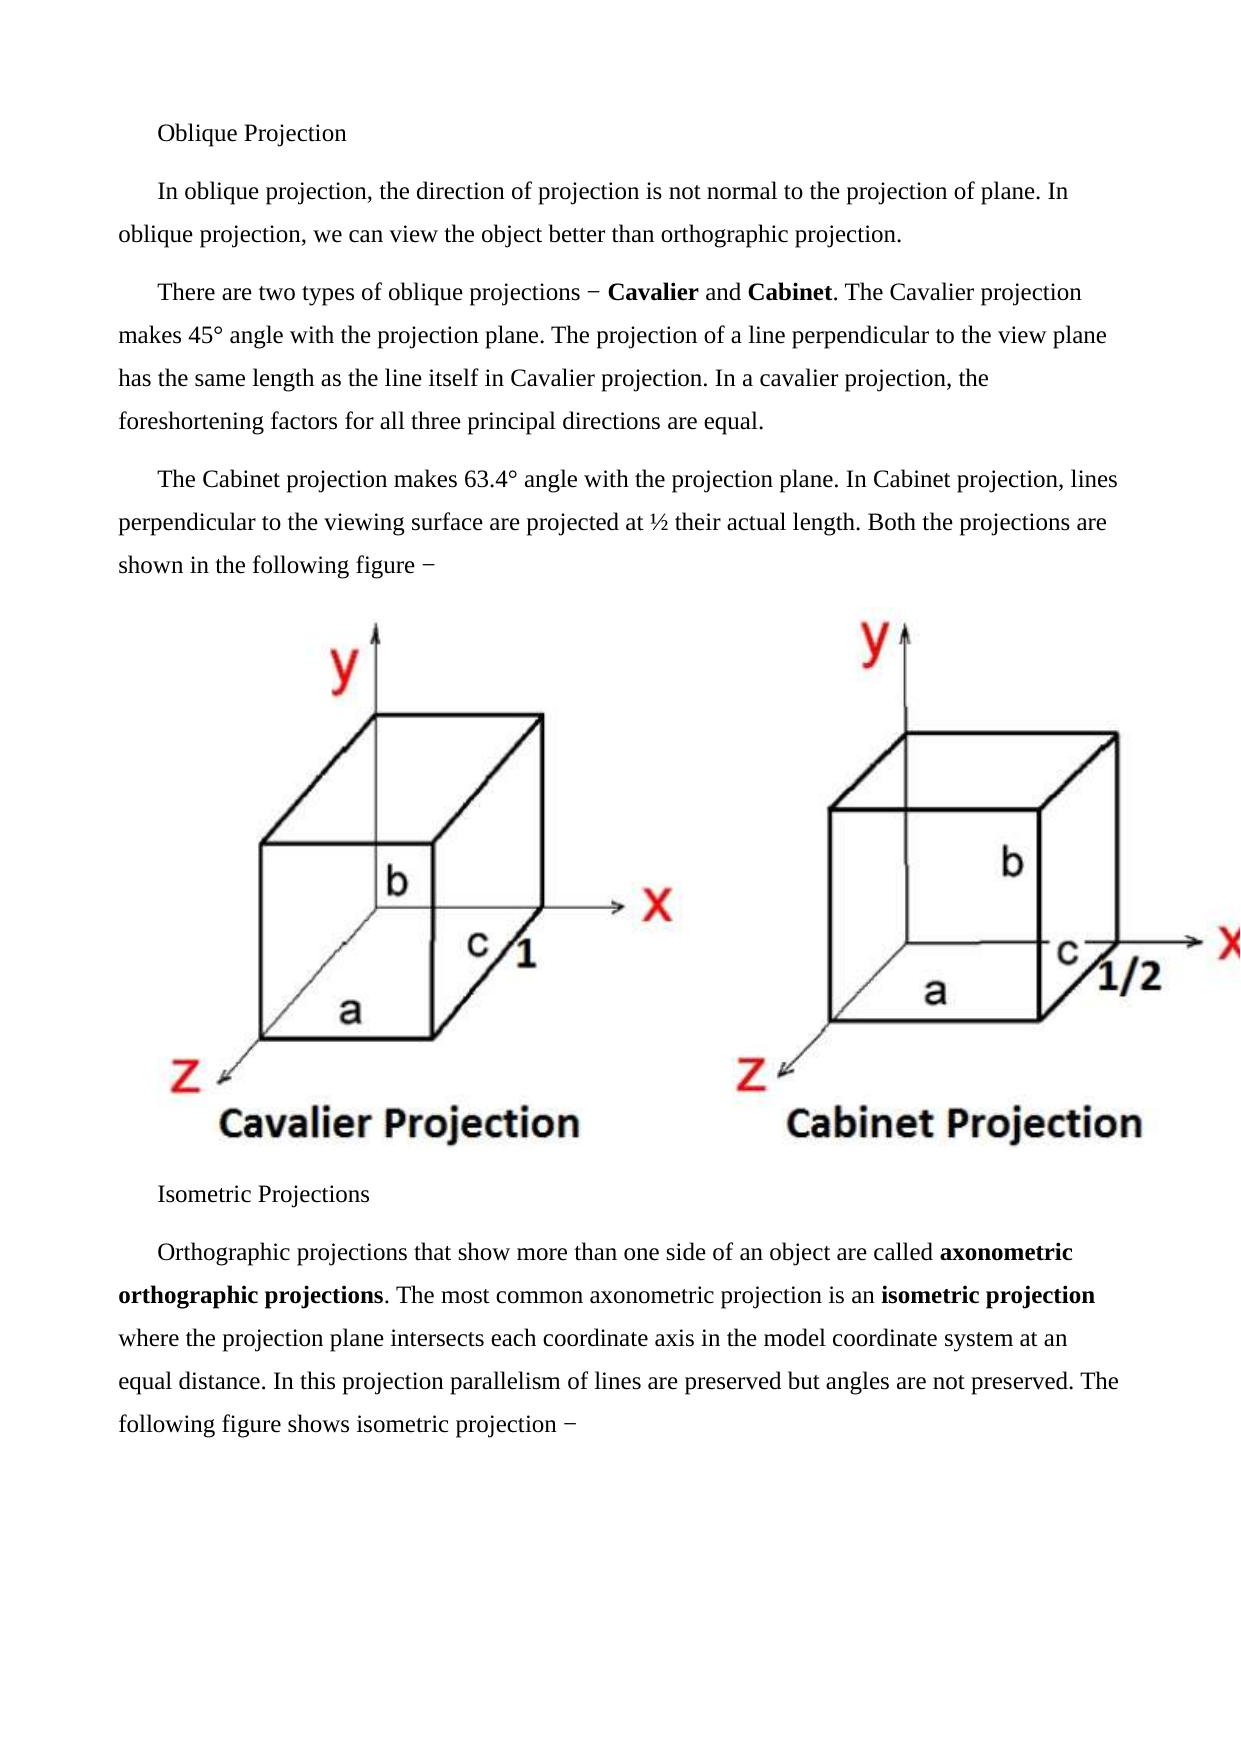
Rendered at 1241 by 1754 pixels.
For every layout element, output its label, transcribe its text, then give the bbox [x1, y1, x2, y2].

text Isometric Projections [118, 1179, 1122, 1208]
picture [157, 607, 1241, 1150]
text The Cabinet projection makes 63.4° angle with the projection plane. In Cabinet projection, lines perpendicular to the viewing surface are projected at ½ their actual length. Both the projections are shown in the following figure − [118, 464, 1122, 579]
text Orthographic projections that show more than one side of an object are called axonometric orthographic projections. The most common axonometric projection is an isometric projection where the projection plane intersects each coordinate axis in the model coordinate system at an equal distance. In this projection parallelism of lines are preserved but angles are not preserved. The following figure shows isometric projection − [118, 1237, 1122, 1438]
text There are two types of oblique projections − Cavalier and Cabinet. The Cavalier projection makes 45° angle with the projection plane. The projection of a line perpendicular to the view plane has the same length as the line itself in Cavalier projection. In a cavalier projection, the foreshortening factors for all three principal directions are equal. [118, 277, 1122, 435]
text In oblique projection, the direction of projection is not normal to the projection of plane. In oblique projection, we can view the object better than orthographic projection. [118, 176, 1122, 248]
text Oblique Projection [118, 118, 1122, 147]
